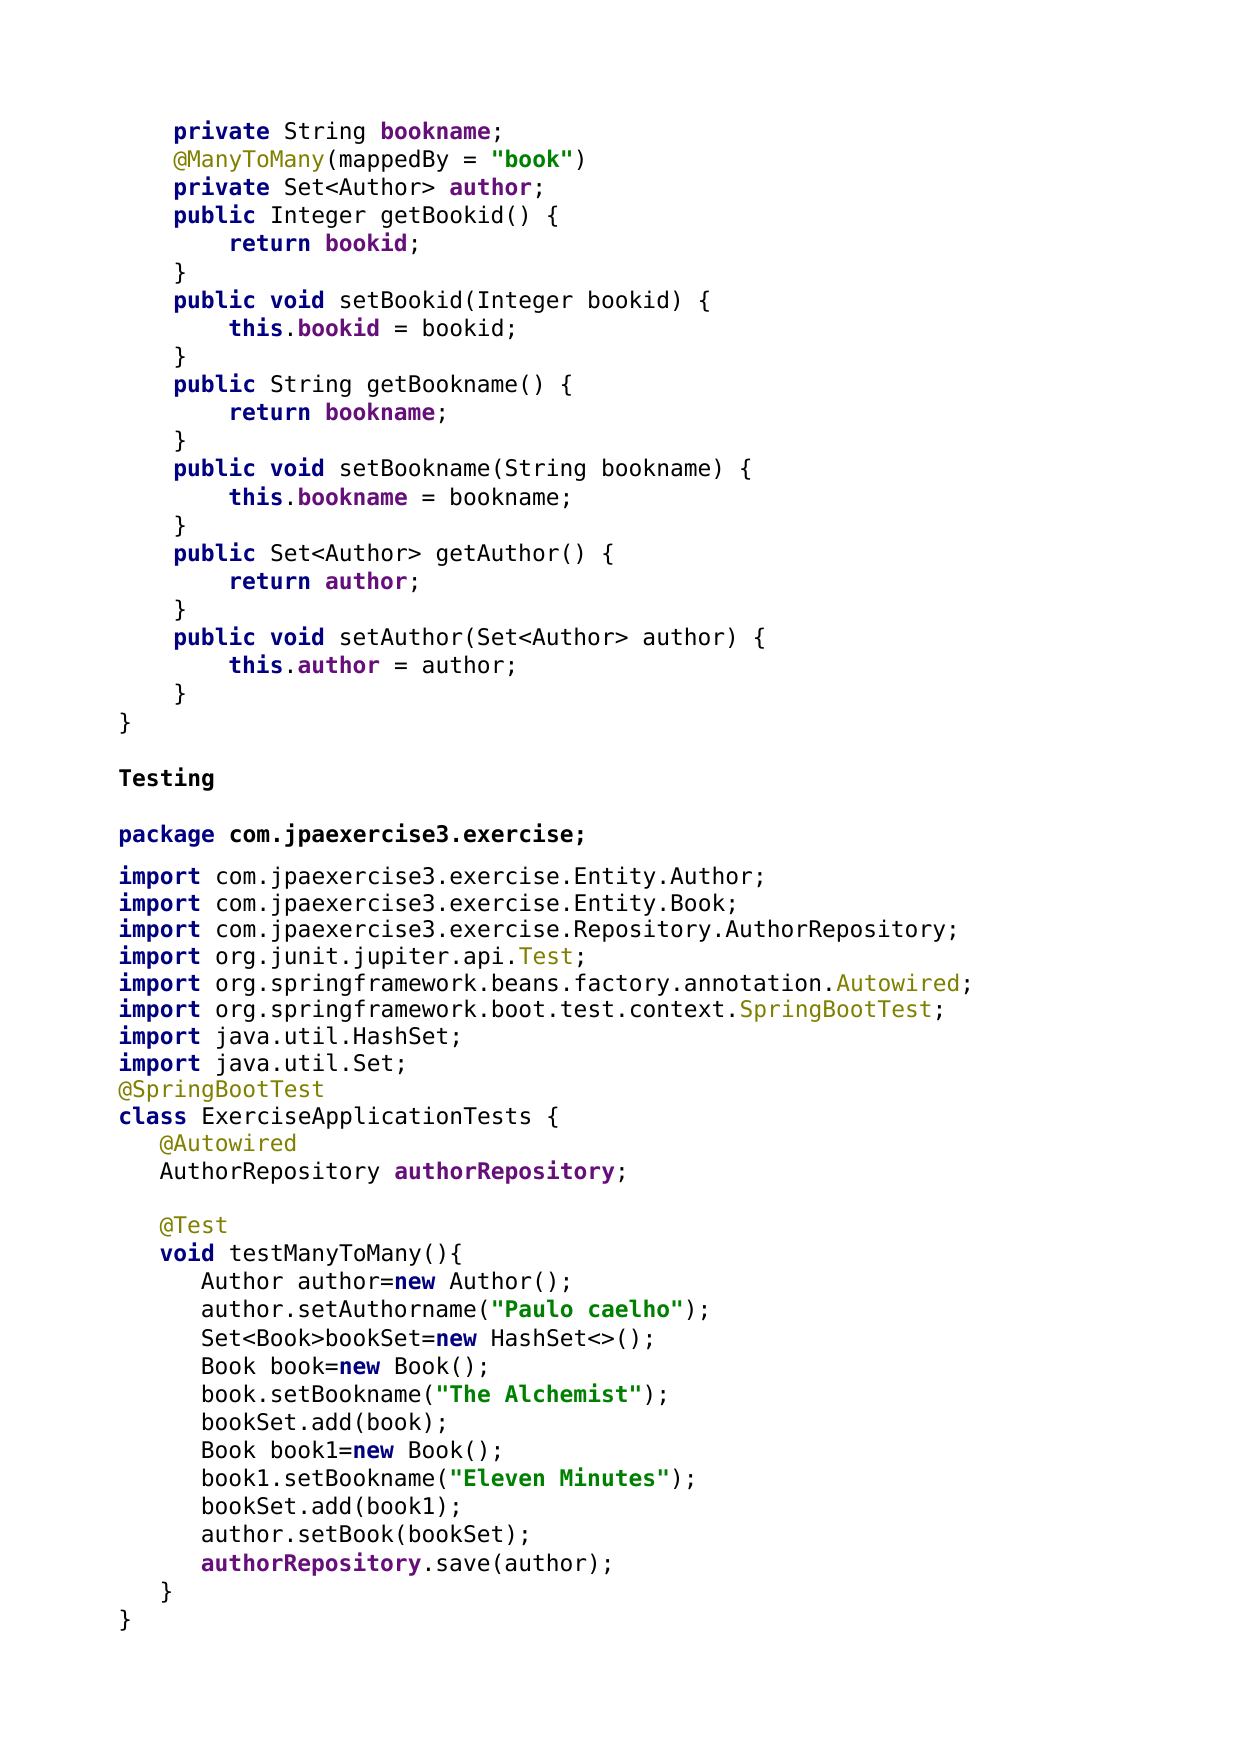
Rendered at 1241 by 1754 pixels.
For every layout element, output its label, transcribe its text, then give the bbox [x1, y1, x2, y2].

text public String getBookname() { [118, 371, 1122, 399]
text Testing [118, 765, 1122, 792]
text return author; [118, 568, 1122, 596]
text @ManyToMany(mappedBy = "book") [118, 146, 1122, 174]
text this.author = author; [118, 652, 1122, 681]
text public void setAuthor(Set<Author> author) { [118, 624, 1122, 652]
text import com.jpaexercise3.exercise.Entity.Author; [118, 863, 1122, 890]
text author.setAuthorname("Paulo caelho"); [118, 1297, 1122, 1325]
text } [118, 512, 1122, 540]
text } [118, 681, 1122, 709]
text Set<Book>bookSet=new HashSet<>(); [118, 1325, 1122, 1353]
text private Set<Author> author; [118, 174, 1122, 202]
text Book book1=new Book(); [118, 1437, 1122, 1465]
text import org.springframework.boot.test.context.SpringBootTest; [118, 997, 1122, 1023]
text @SpringBootTest [118, 1077, 1122, 1103]
text book1.setBookname("Eleven Minutes"); [118, 1465, 1122, 1493]
text } [118, 596, 1122, 624]
text Book book=new Book(); [118, 1353, 1122, 1381]
text } [118, 709, 1122, 735]
text } [118, 343, 1122, 371]
text authorRepository.save(author); [118, 1550, 1122, 1578]
text public Integer getBookid() { [118, 202, 1122, 231]
text @Autowired [118, 1130, 1122, 1158]
text } [118, 1606, 1122, 1633]
text } [118, 427, 1122, 456]
text package com.jpaexercise3.exercise; [118, 821, 1122, 848]
text this.bookid = bookid; [118, 315, 1122, 343]
text author.setBook(bookSet); [118, 1522, 1122, 1550]
text private String bookname; [118, 118, 1122, 146]
text import java.util.HashSet; [118, 1023, 1122, 1050]
text import com.jpaexercise3.exercise.Repository.AuthorRepository; [118, 917, 1122, 943]
text this.bookname = bookname; [118, 484, 1122, 512]
text } [118, 259, 1122, 287]
text book.setBookname("The Alchemist"); [118, 1381, 1122, 1409]
text public void setBookid(Integer bookid) { [118, 287, 1122, 315]
text } [118, 1578, 1122, 1606]
text public void setBookname(String bookname) { [118, 456, 1122, 484]
text return bookid; [118, 231, 1122, 259]
text bookSet.add(book); [118, 1409, 1122, 1437]
text return bookname; [118, 399, 1122, 427]
text void testManyToMany(){ [118, 1240, 1122, 1268]
text import com.jpaexercise3.exercise.Entity.Book; [118, 890, 1122, 917]
text public Set<Author> getAuthor() { [118, 540, 1122, 568]
text AuthorRepository authorRepository; [118, 1158, 1122, 1186]
text import org.junit.jupiter.api.Test; [118, 943, 1122, 970]
text import org.springframework.beans.factory.annotation.Autowired; [118, 970, 1122, 997]
text @Test [118, 1212, 1122, 1240]
text Author author=new Author(); [118, 1268, 1122, 1297]
text bookSet.add(book1); [118, 1493, 1122, 1522]
text class ExerciseApplicationTests { [118, 1103, 1122, 1130]
text import java.util.Set; [118, 1050, 1122, 1077]
